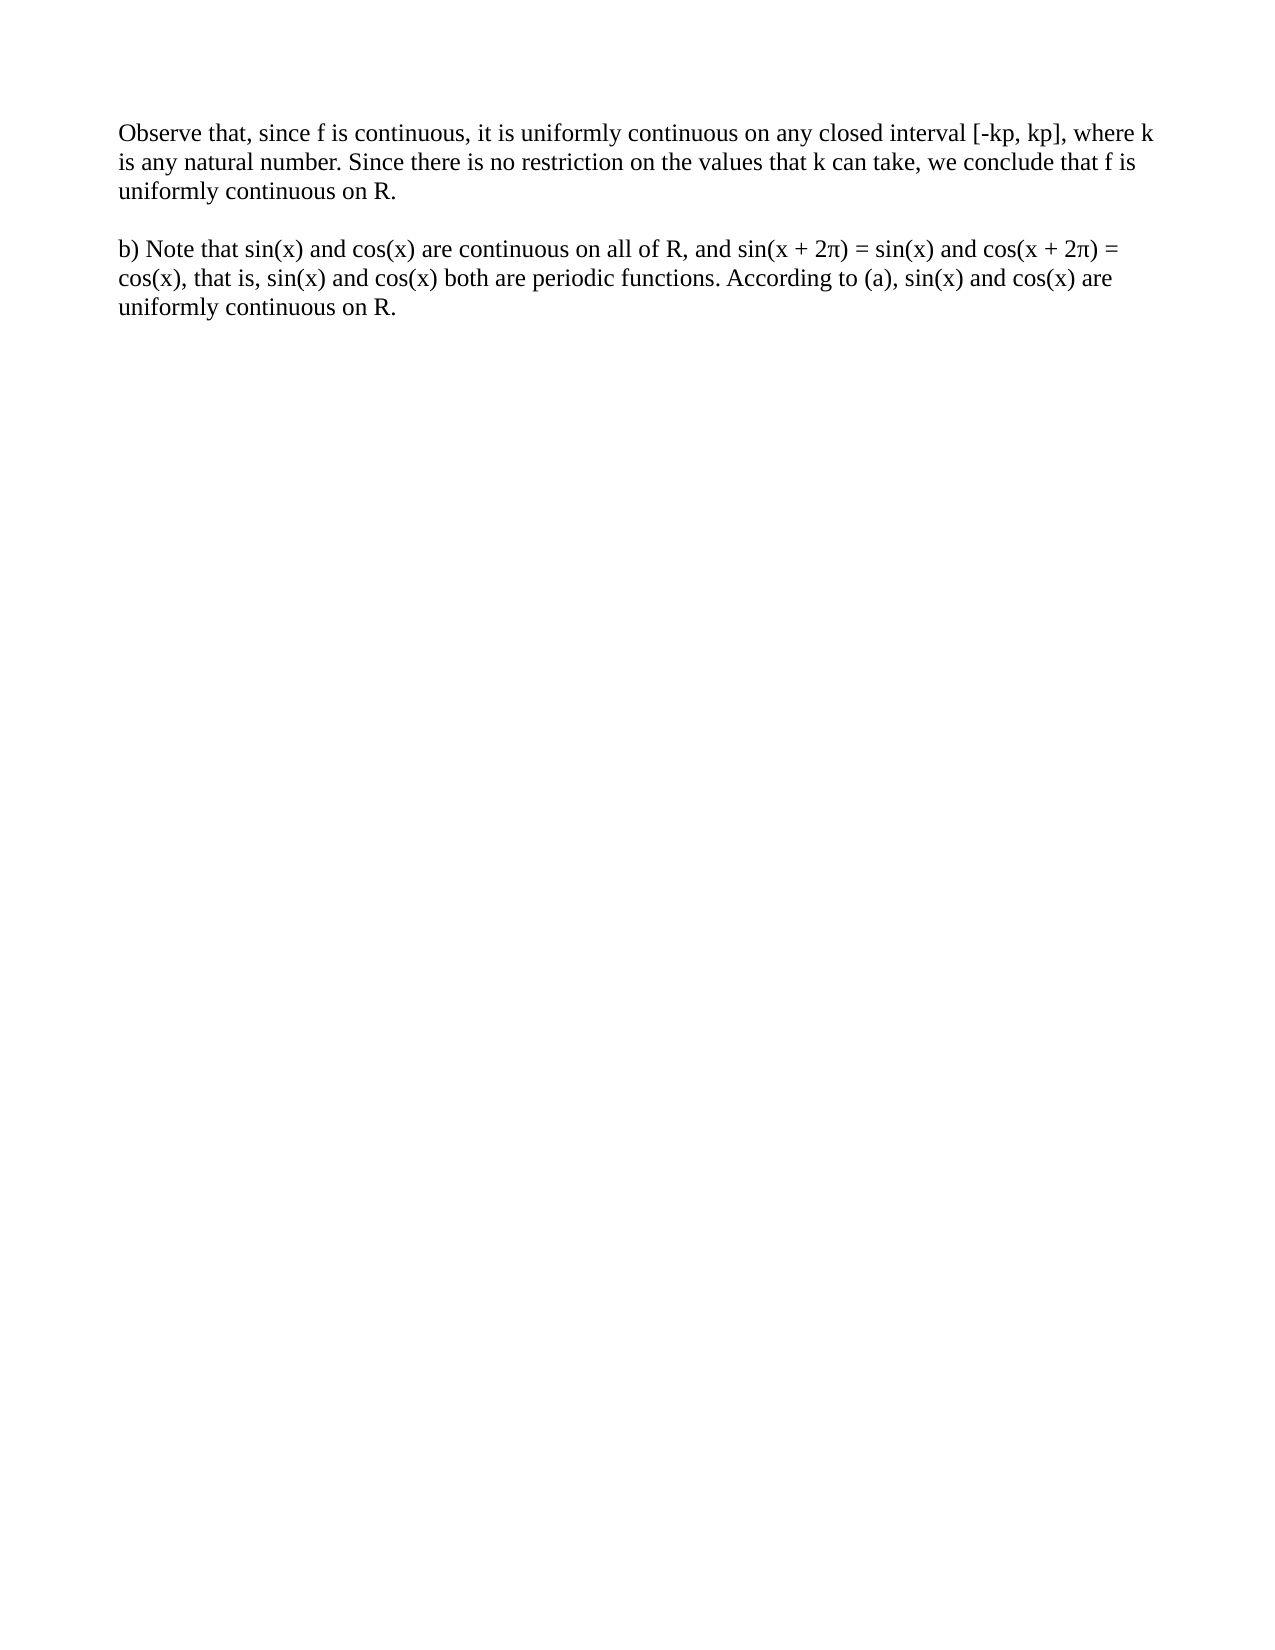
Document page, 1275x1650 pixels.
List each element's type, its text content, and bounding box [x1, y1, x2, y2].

text b) Note that sin(x) and cos(x) are continuous on all of R, and sin(x + 2π) = sin(x) and cos(x + 2π) = cos(x), that is, sin(x) and cos(x) both are periodic functions. According to (a), sin(x) and cos(x) are uniformly continuous on R. [118, 234, 1157, 321]
text Observe that, since f is continuous, it is uniformly continuous on any closed interval [-kp, kp], where k is any natural number. Since there is no restriction on the values that k can take, we conclude that f is uniformly continuous on R. [118, 118, 1157, 205]
